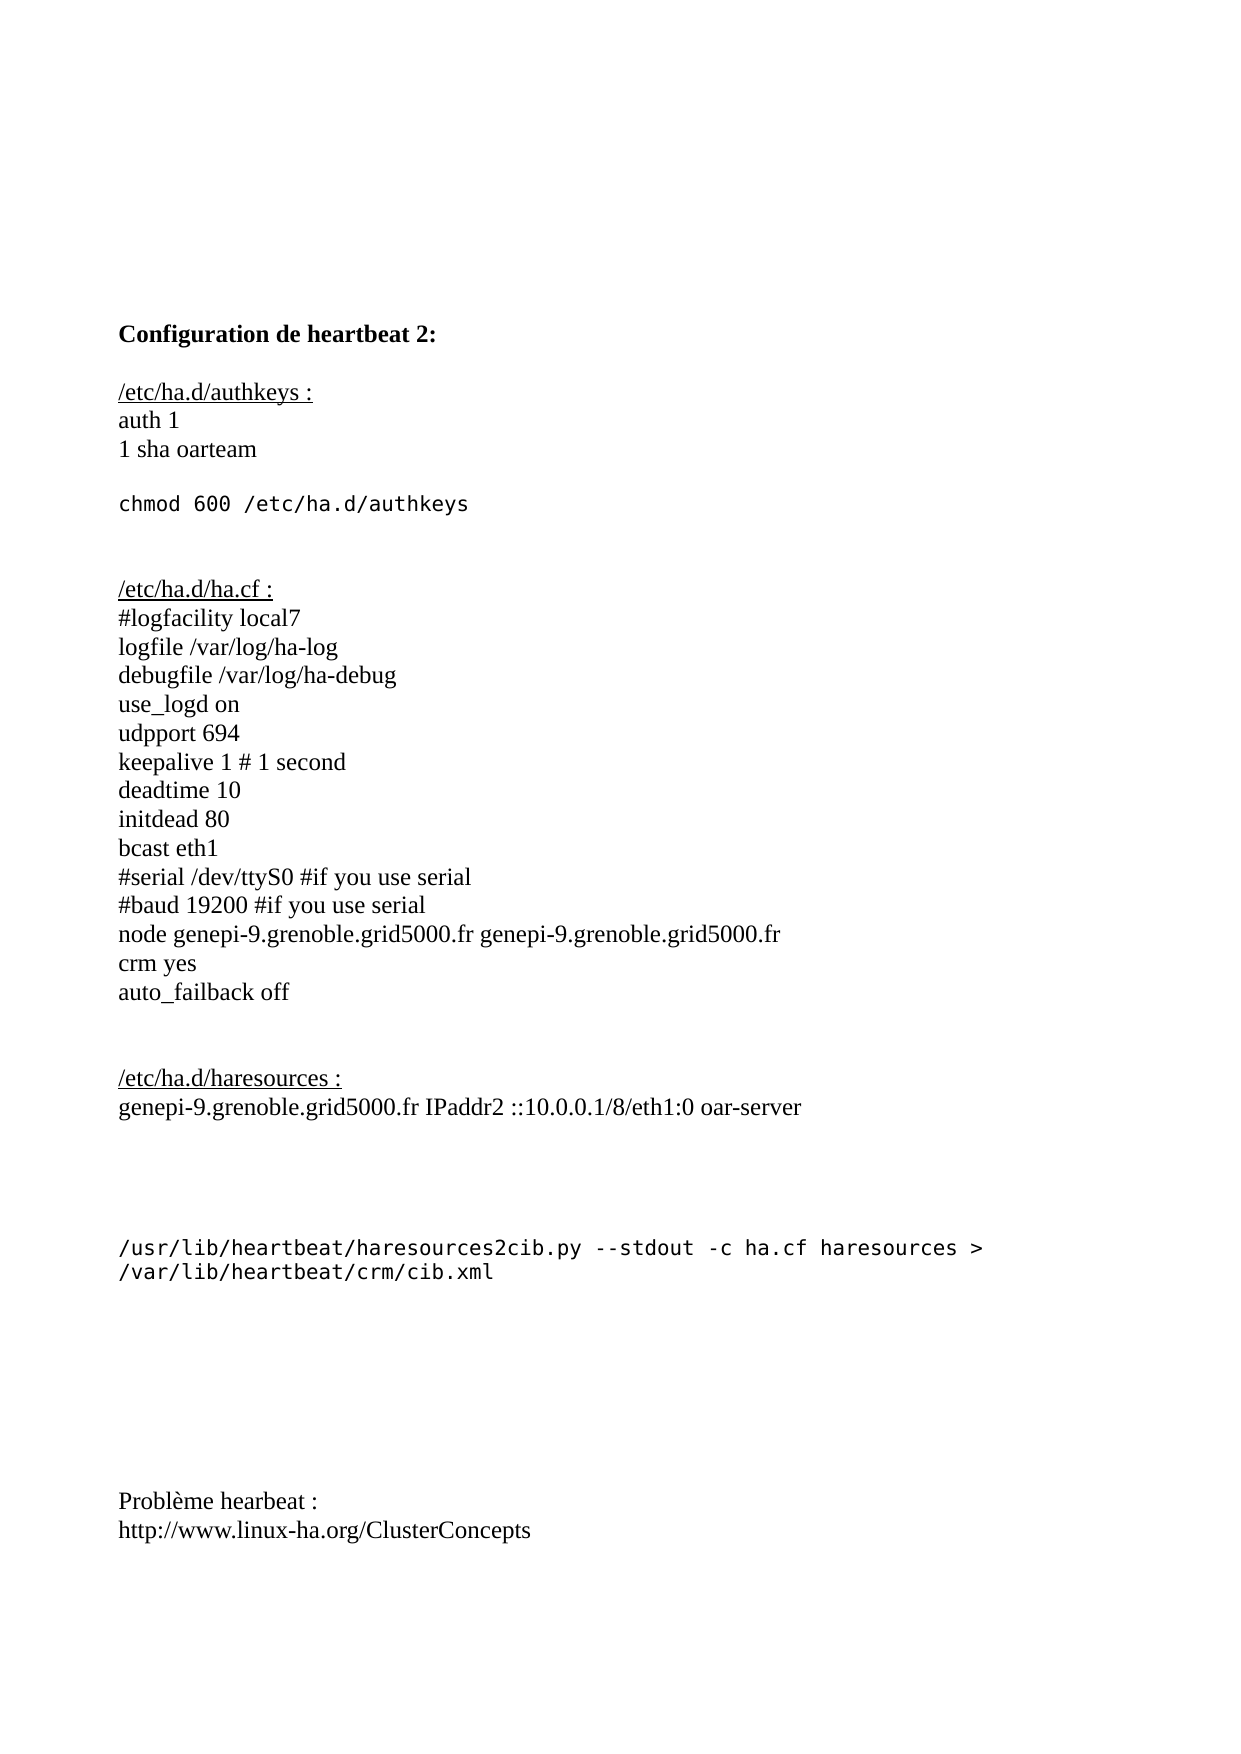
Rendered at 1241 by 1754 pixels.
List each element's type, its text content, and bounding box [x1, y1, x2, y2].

text /etc/ha.d/haresources : [118, 1063, 1122, 1092]
text initdead 80 [118, 804, 1122, 833]
text logfile /var/log/ha-log [118, 632, 1122, 661]
text 1 sha oarteam [118, 434, 1122, 463]
text http://www.linux-ha.org/ClusterConcepts [118, 1515, 1122, 1544]
text debugfile /var/log/ha-debug [118, 661, 1122, 689]
text keepalive 1 # 1 second [118, 747, 1122, 776]
text udpport 694 [118, 718, 1122, 747]
text auto_failback off [118, 977, 1122, 1006]
text chmod 600 /etc/ha.d/authkeys [118, 492, 1122, 516]
text genepi-9.grenoble.grid5000.fr IPaddr2 ::10.0.0.1/8/eth1:0 oar-server [118, 1092, 1122, 1121]
text crm yes [118, 948, 1122, 977]
text Problème hearbeat : [118, 1486, 1122, 1515]
text node genepi-9.grenoble.grid5000.fr genepi-9.grenoble.grid5000.fr [118, 919, 1122, 948]
text bcast eth1 [118, 833, 1122, 862]
text use_logd on [118, 689, 1122, 718]
text auth 1 [118, 406, 1122, 434]
text #serial /dev/ttyS0 #if you use serial [118, 862, 1122, 891]
text /etc/ha.d/authkeys : [118, 377, 1122, 406]
text #logfacility local7 [118, 603, 1122, 632]
text Configuration de heartbeat 2: [118, 319, 1122, 348]
text /etc/ha.d/ha.cf : [118, 574, 1122, 603]
text deadtime 10 [118, 776, 1122, 804]
text /usr/lib/heartbeat/haresources2cib.py --stdout -c ha.cf haresources > /var/lib/heartbeat/crm/cib.xml [118, 1236, 1122, 1284]
text #baud 19200 #if you use serial [118, 891, 1122, 919]
